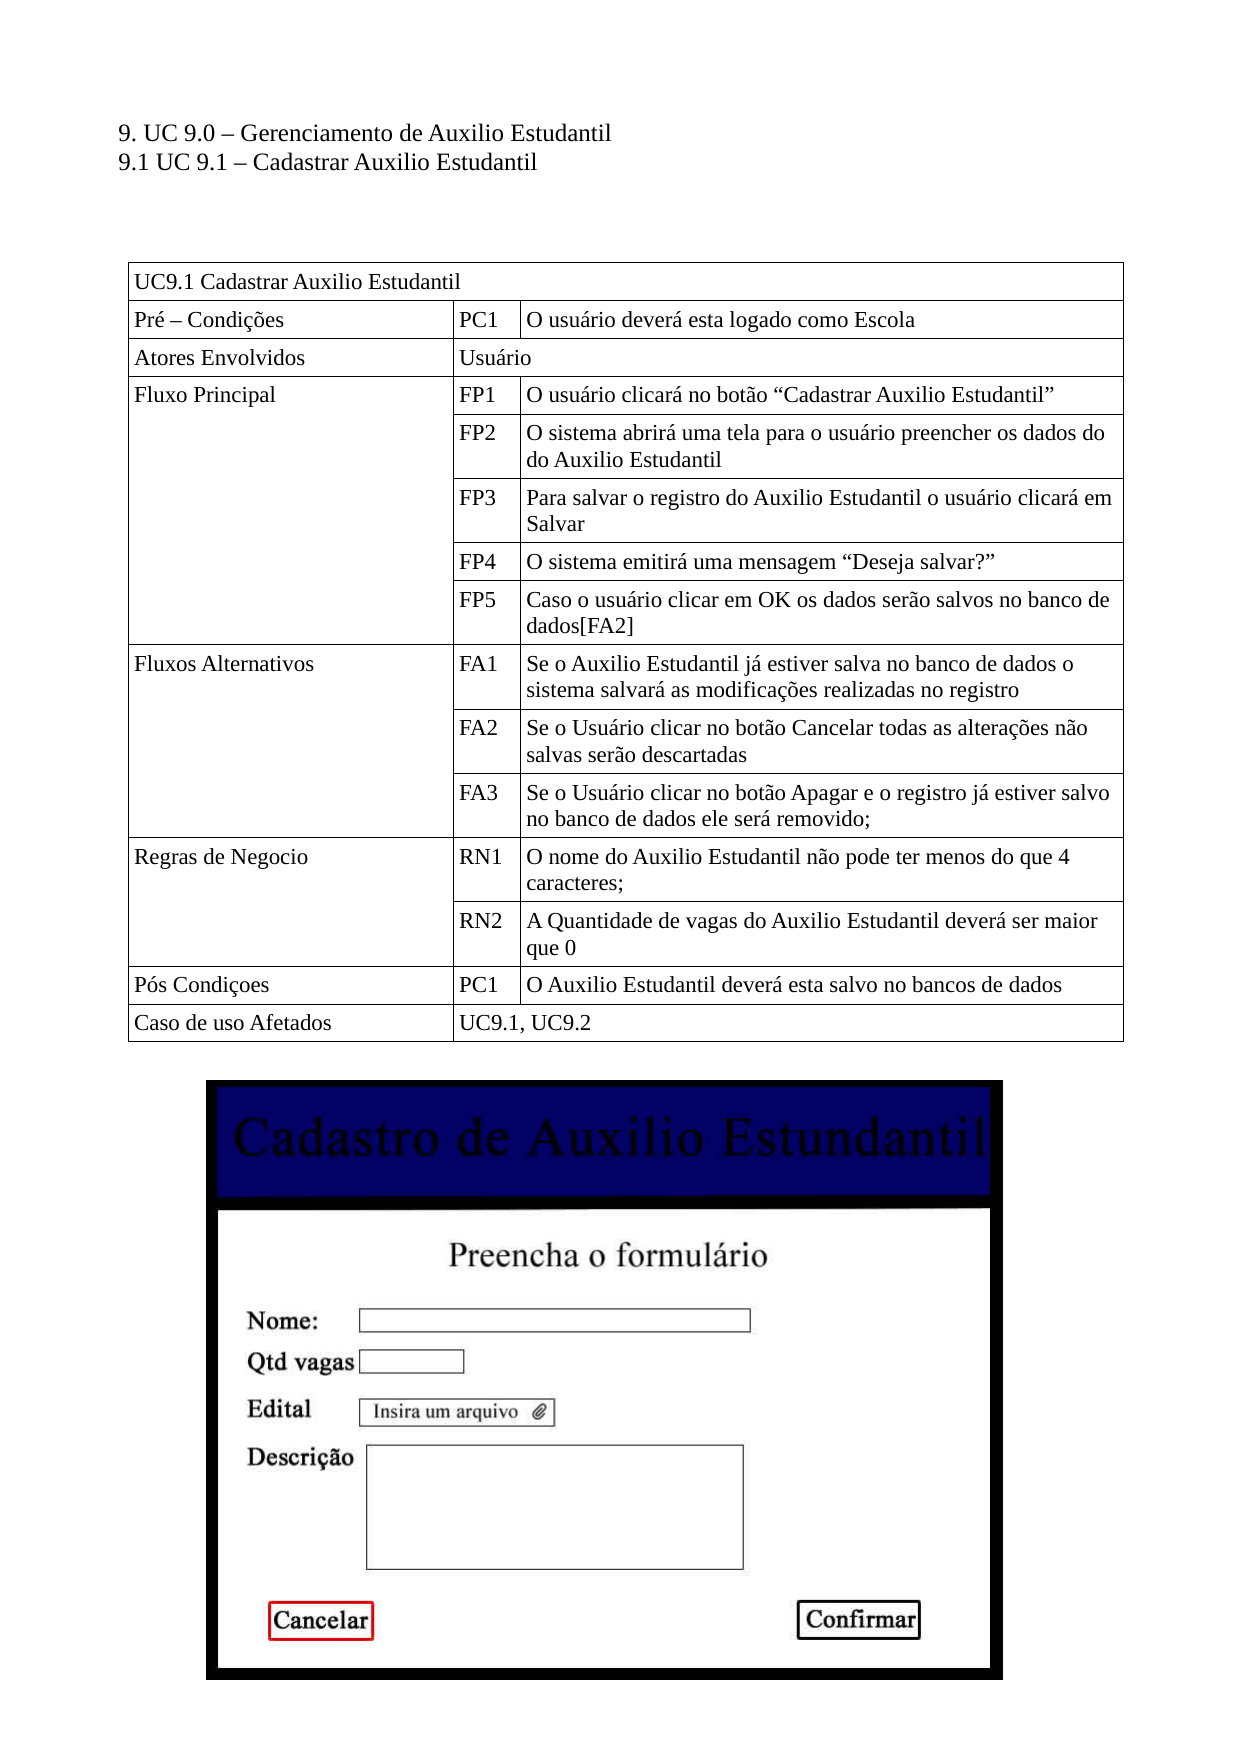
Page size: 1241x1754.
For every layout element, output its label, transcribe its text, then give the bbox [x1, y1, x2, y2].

table_cell O sistema abrirá uma tela para o usuário preencher os dados do do Auxilio Estudantil [521, 415, 1123, 478]
table_cell Pós Condiçoes [129, 967, 453, 1003]
table_cell A Quantidade de vagas do Auxilio Estudantil deverá ser maior que 0 [521, 902, 1123, 966]
table_cell PC1 [454, 967, 520, 1003]
table_cell FP3 [454, 479, 520, 542]
table_cell FA2 [454, 710, 520, 773]
table_cell O Auxilio Estudantil deverá esta salvo no bancos de dados [521, 967, 1123, 1003]
table_cell O sistema emitirá uma mensagem “Deseja salvar?” [521, 543, 1123, 580]
table_cell O nome do Auxilio Estudantil não pode ter menos do que 4 caracteres; [521, 838, 1123, 901]
table_cell Regras de Negocio [129, 838, 453, 966]
table_cell Fluxo Principal [129, 377, 453, 644]
picture [206, 1080, 1006, 1680]
table_cell Atores Envolvidos [129, 339, 453, 376]
table_header UC9.1 Cadastrar Auxilio Estudantil [129, 263, 1123, 300]
table_cell O usuário deverá esta logado como Escola [521, 301, 1123, 338]
table_cell Para salvar o registro do Auxilio Estudantil o usuário clicará em Salvar [521, 479, 1123, 542]
table_cell FA3 [454, 774, 520, 837]
table_cell FA1 [454, 645, 520, 708]
table_cell RN2 [454, 902, 520, 966]
table_cell FP4 [454, 543, 520, 580]
table_cell Fluxos Alternativos [129, 645, 453, 837]
table_cell O usuário clicará no botão “Cadastrar Auxilio Estudantil” [521, 377, 1123, 413]
table_cell UC9.1, UC9.2 [454, 1005, 1123, 1041]
text 9.1 UC 9.1 – Cadastrar Auxilio Estudantil [118, 147, 1122, 176]
table_cell FP2 [454, 415, 520, 478]
table_cell Pré – Condições [129, 301, 453, 338]
table_cell Se o Auxilio Estudantil já estiver salva no banco de dados o sistema salvará as modificações realizadas no registro [521, 645, 1123, 708]
table_cell Se o Usuário clicar no botão Apagar e o registro já estiver salvo no banco de dados ele será removido; [521, 774, 1123, 837]
table_cell PC1 [454, 301, 520, 338]
table_cell Caso o usuário clicar em OK os dados serão salvos no banco de dados[FA2] [521, 581, 1123, 644]
table_cell FP1 [454, 377, 520, 413]
table_cell Usuário [454, 339, 1123, 376]
table_cell RN1 [454, 838, 520, 901]
table_cell FP5 [454, 581, 520, 644]
table_cell Se o Usuário clicar no botão Cancelar todas as alterações não salvas serão descartadas [521, 710, 1123, 773]
table_cell Caso de uso Afetados [129, 1005, 453, 1041]
text 9. UC 9.0 – Gerenciamento de Auxilio Estudantil [118, 118, 1122, 147]
